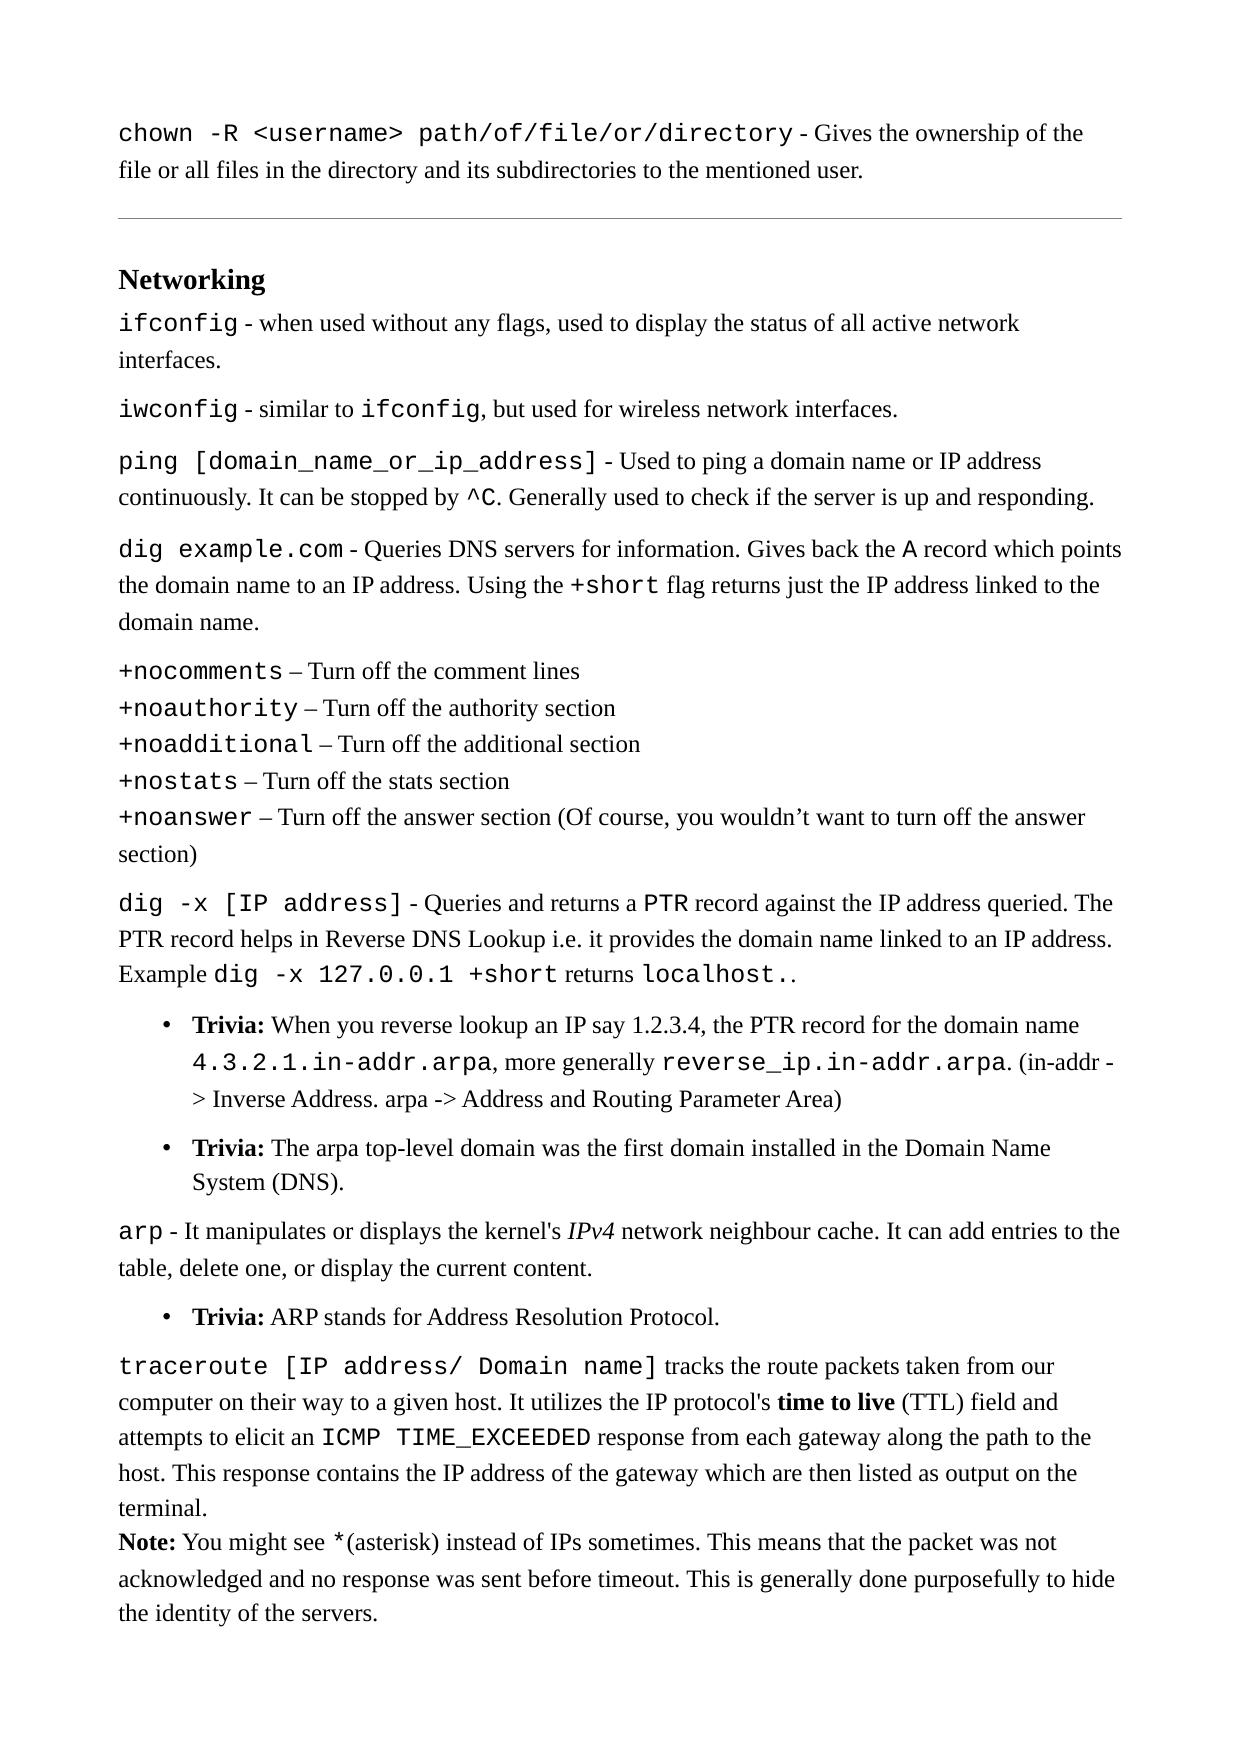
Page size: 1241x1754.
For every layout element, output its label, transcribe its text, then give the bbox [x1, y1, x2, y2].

text traceroute [IP address/ Domain name] tracks the route packets taken from our computer on their way to a given host. It utilizes the IP protocol's time to live (TTL) field and attempts to elicit an ICMP TIME_EXCEEDED response from each gateway along the path to the host. This response contains the IP address of the gateway which are then listed as output on the terminal. Note: You might see *(asterisk) instead of IPs sometimes. This means that the packet was not acknowledged and no response was sent before timeout. This is generally done purposefully to hide the identity of the servers. [118, 1351, 1122, 1627]
list Trivia: ARP stands for Address Resolution Protocol. [162, 1302, 1122, 1331]
text iwconfig - similar to ifconfig, but used for wireless network interfaces. [118, 394, 1122, 425]
text +nocomments – Turn off the comment lines +noauthority – Turn off the authority section +noadditional – Turn off the additional section +nostats – Turn off the stats section +noanswer – Turn off the answer section (Of course, you wouldn’t want to turn off the answer section) [118, 656, 1122, 868]
text arp - It manipulates or displays the kernel's IPv4 network neighbour cache. It can add entries to the table, delete one, or display the current content. [118, 1216, 1122, 1282]
text ping [domain_name_or_ip_address] - Used to ping a domain name or IP address continuously. It can be stopped by ^C. Generally used to check if the server is up and responding. [118, 446, 1122, 513]
list Trivia: When you reverse lookup an IP say 1.2.3.4, the PTR record for the domain name 4.3.2.1.in-addr.arpa, more generally reverse_ip.in-addr.arpa. (in-addr -> Inverse Address. arpa -> Address and Routing Parameter Area) [162, 1011, 1122, 1112]
text chown -R <username> path/of/file/or/directory - Gives the ownership of the file or all files in the directory and its subdirectories to the mentioned user. [118, 118, 1122, 183]
subtitle Networking [118, 262, 1122, 296]
text dig -x [IP address] - Queries and returns a PTR record against the IP address queried. The PTR record helps in Reverse DNS Lookup i.e. it provides the domain name linked to an IP address. Example dig -x 127.0.0.1 +short returns localhost.. [118, 888, 1122, 990]
list Trivia: The arpa top-level domain was the first domain installed in the Domain Name System (DNS). [162, 1133, 1122, 1196]
text ifconfig - when used without any flags, used to display the status of all active network interfaces. [118, 308, 1122, 374]
text dig example.com - Queries DNS servers for information. Gives back the A record which points the domain name to an IP address. Using the +short flag returns just the IP address linked to the domain name. [118, 534, 1122, 636]
